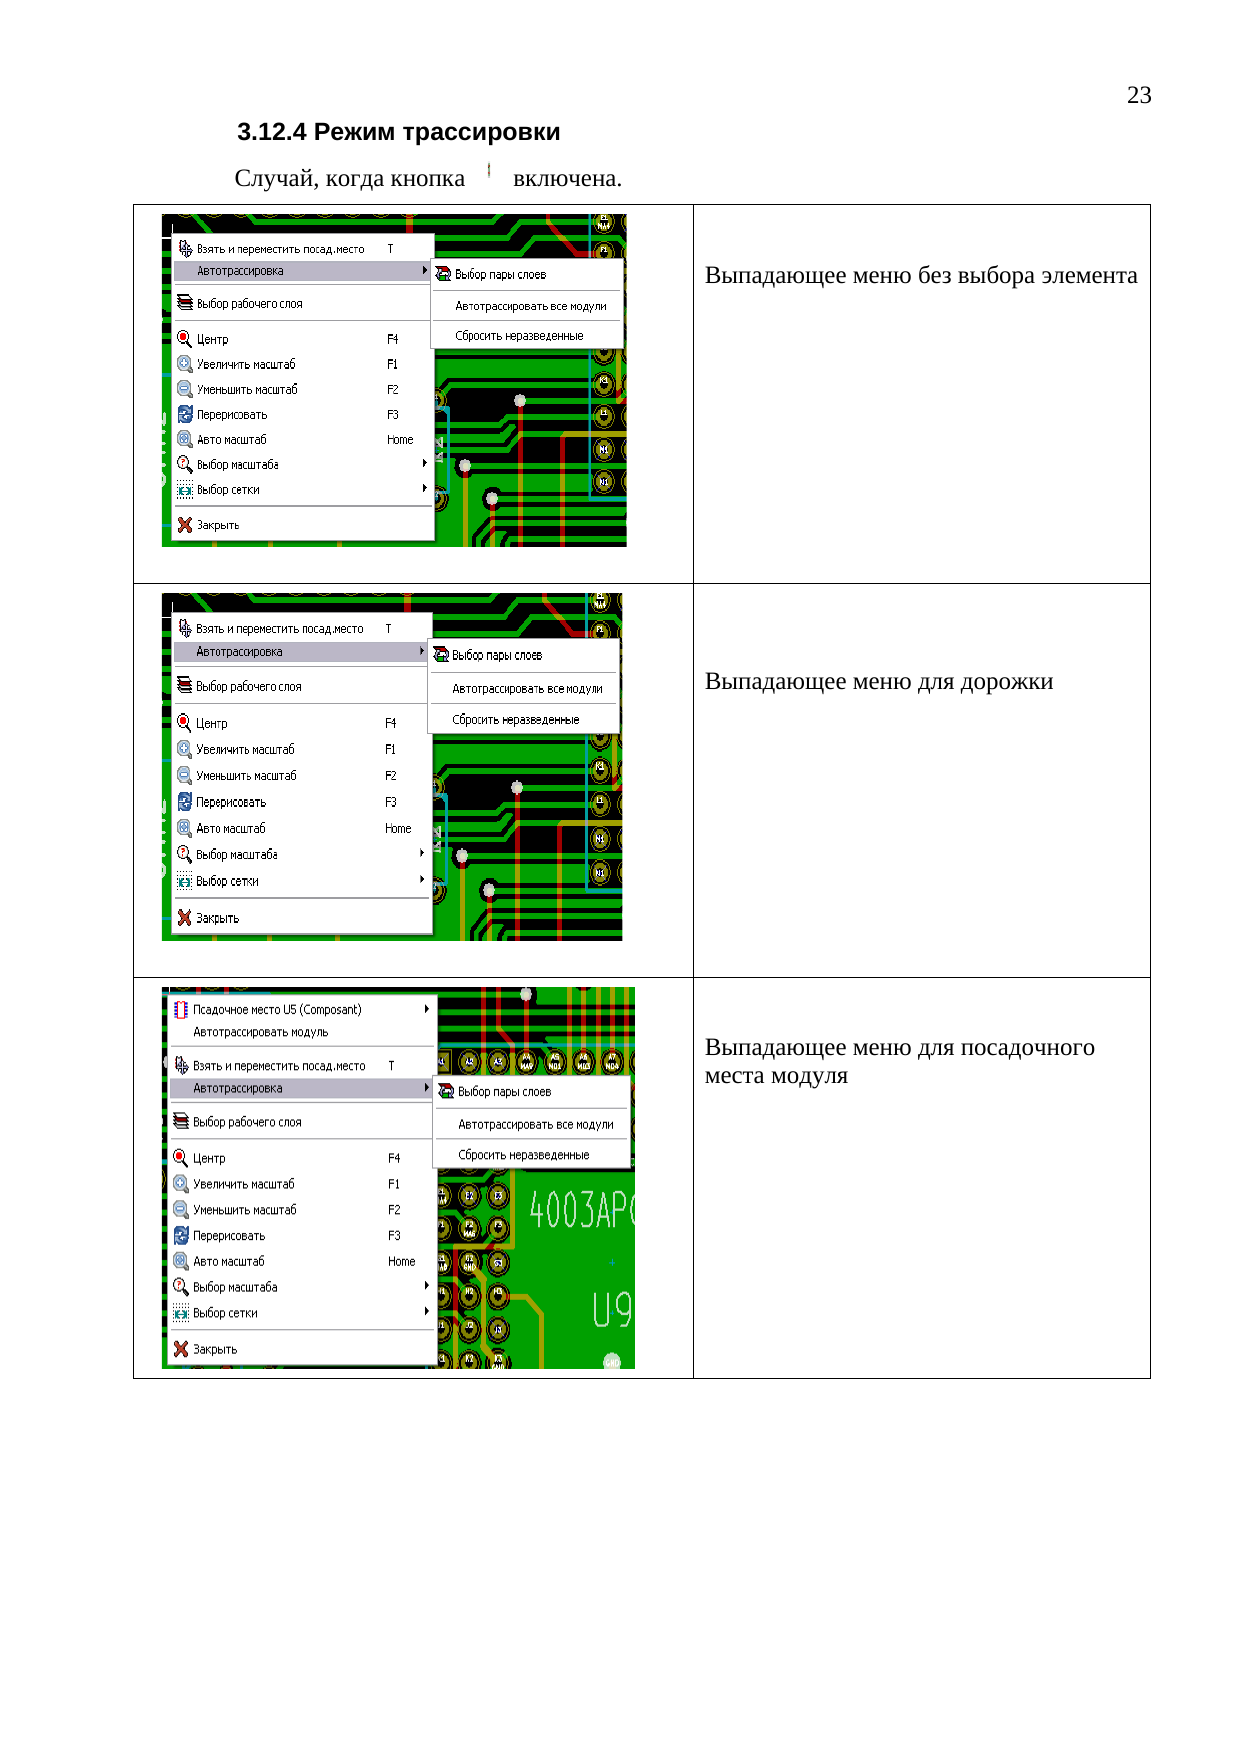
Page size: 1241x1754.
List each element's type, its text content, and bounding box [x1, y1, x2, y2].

table_header [134, 205, 693, 583]
table_cell [134, 978, 693, 1377]
text Случай, когда кнопка включена. [146, 152, 1152, 192]
subtitle Режим трассировки [233, 118, 1152, 146]
picture [487, 161, 491, 178]
table_cell Выпадающее меню для дорожки [694, 584, 1150, 977]
table_header Выпадающее меню без выбора элемента [694, 205, 1150, 583]
picture [161, 593, 623, 941]
picture [161, 987, 635, 1369]
picture [161, 214, 627, 547]
table_cell [134, 584, 693, 977]
table_cell Выпадающее меню для посадочного места модуля [694, 978, 1150, 1377]
